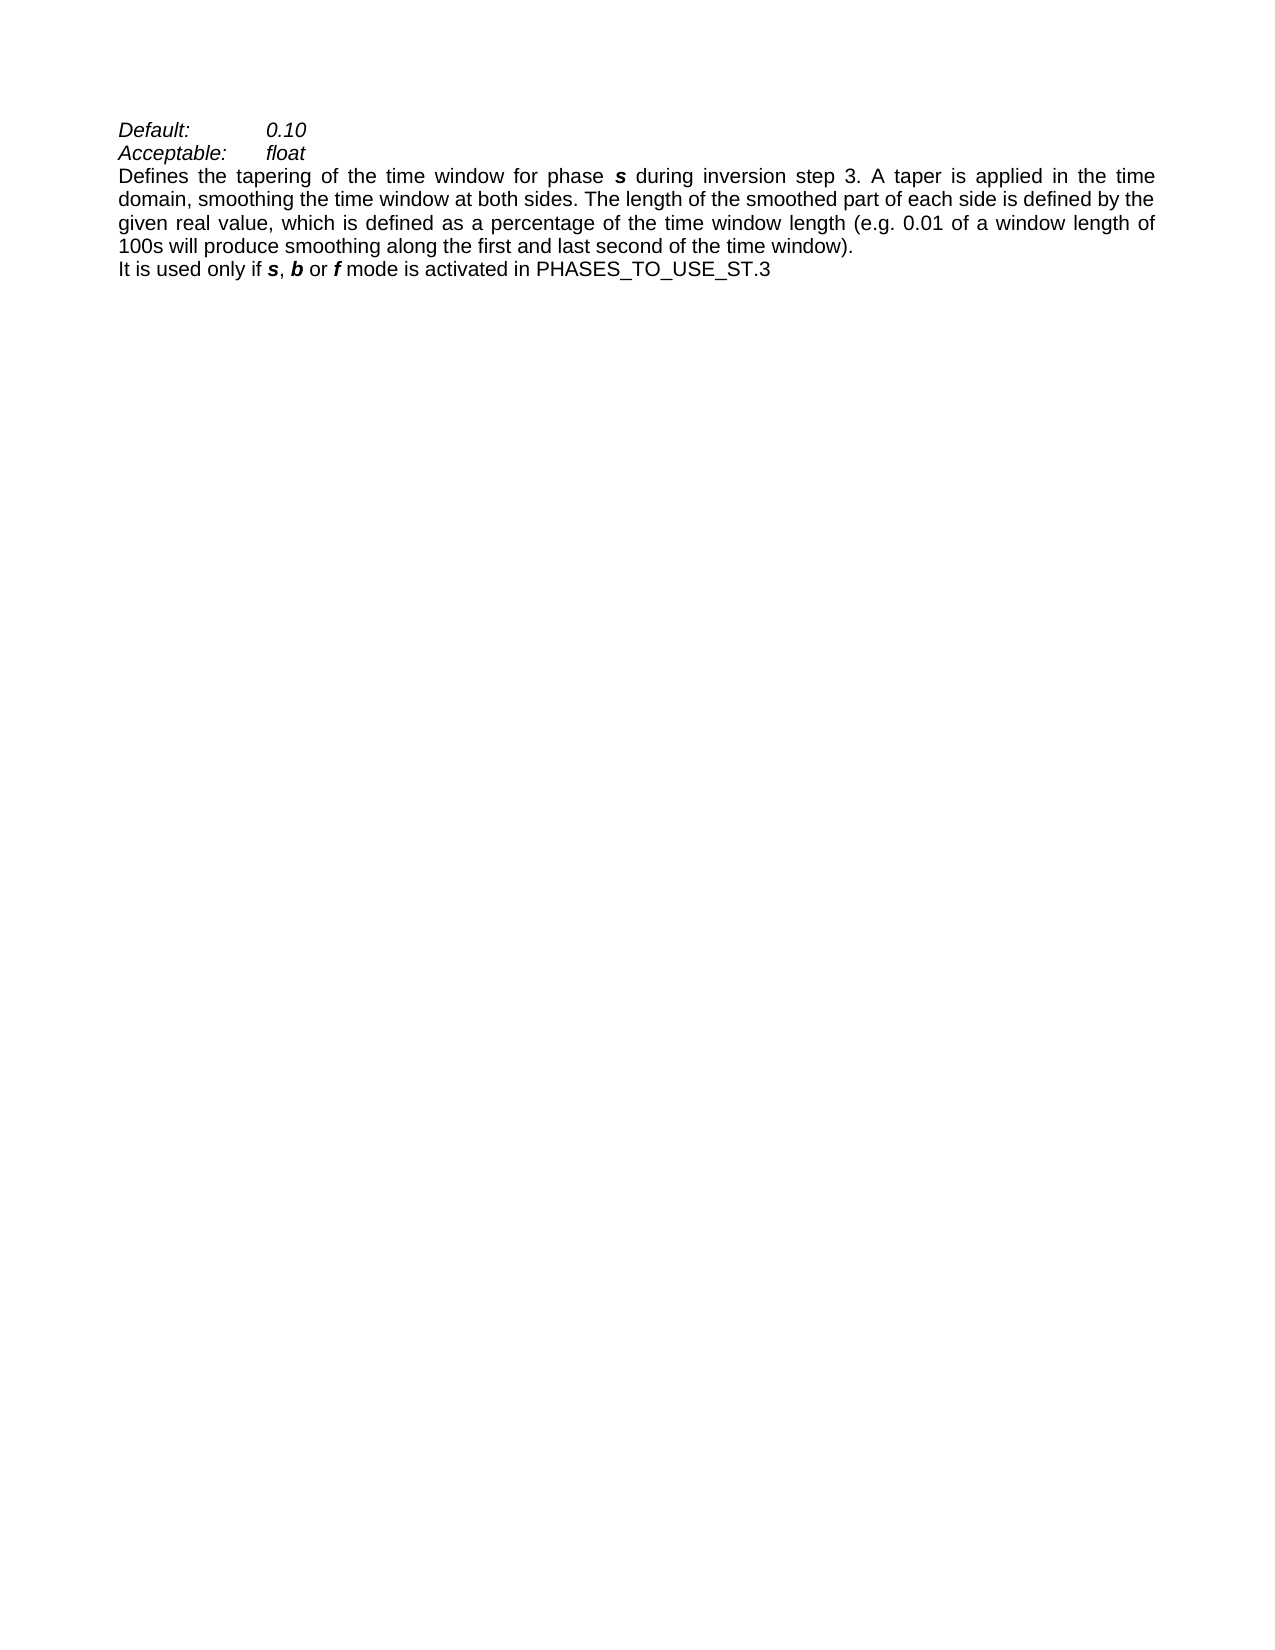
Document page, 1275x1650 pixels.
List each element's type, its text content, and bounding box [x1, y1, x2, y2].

text Acceptable: float [118, 141, 1157, 164]
text It is used only if s, b or f mode is activated in PHASES_TO_USE_ST.3 [118, 257, 1157, 281]
text Defines the tapering of the time window for phase s during inversion step 3. A taper is applied in the time domain, smoothing the time window at both sides. The length of the smoothed part of each side is defined by the given real value, which is defined as a percentage of the time window length (e.g. 0.01 of a window length of 100s will produce smoothing along the first and last second of the time window). [118, 164, 1157, 257]
text Default: 0.10 [118, 118, 1157, 141]
